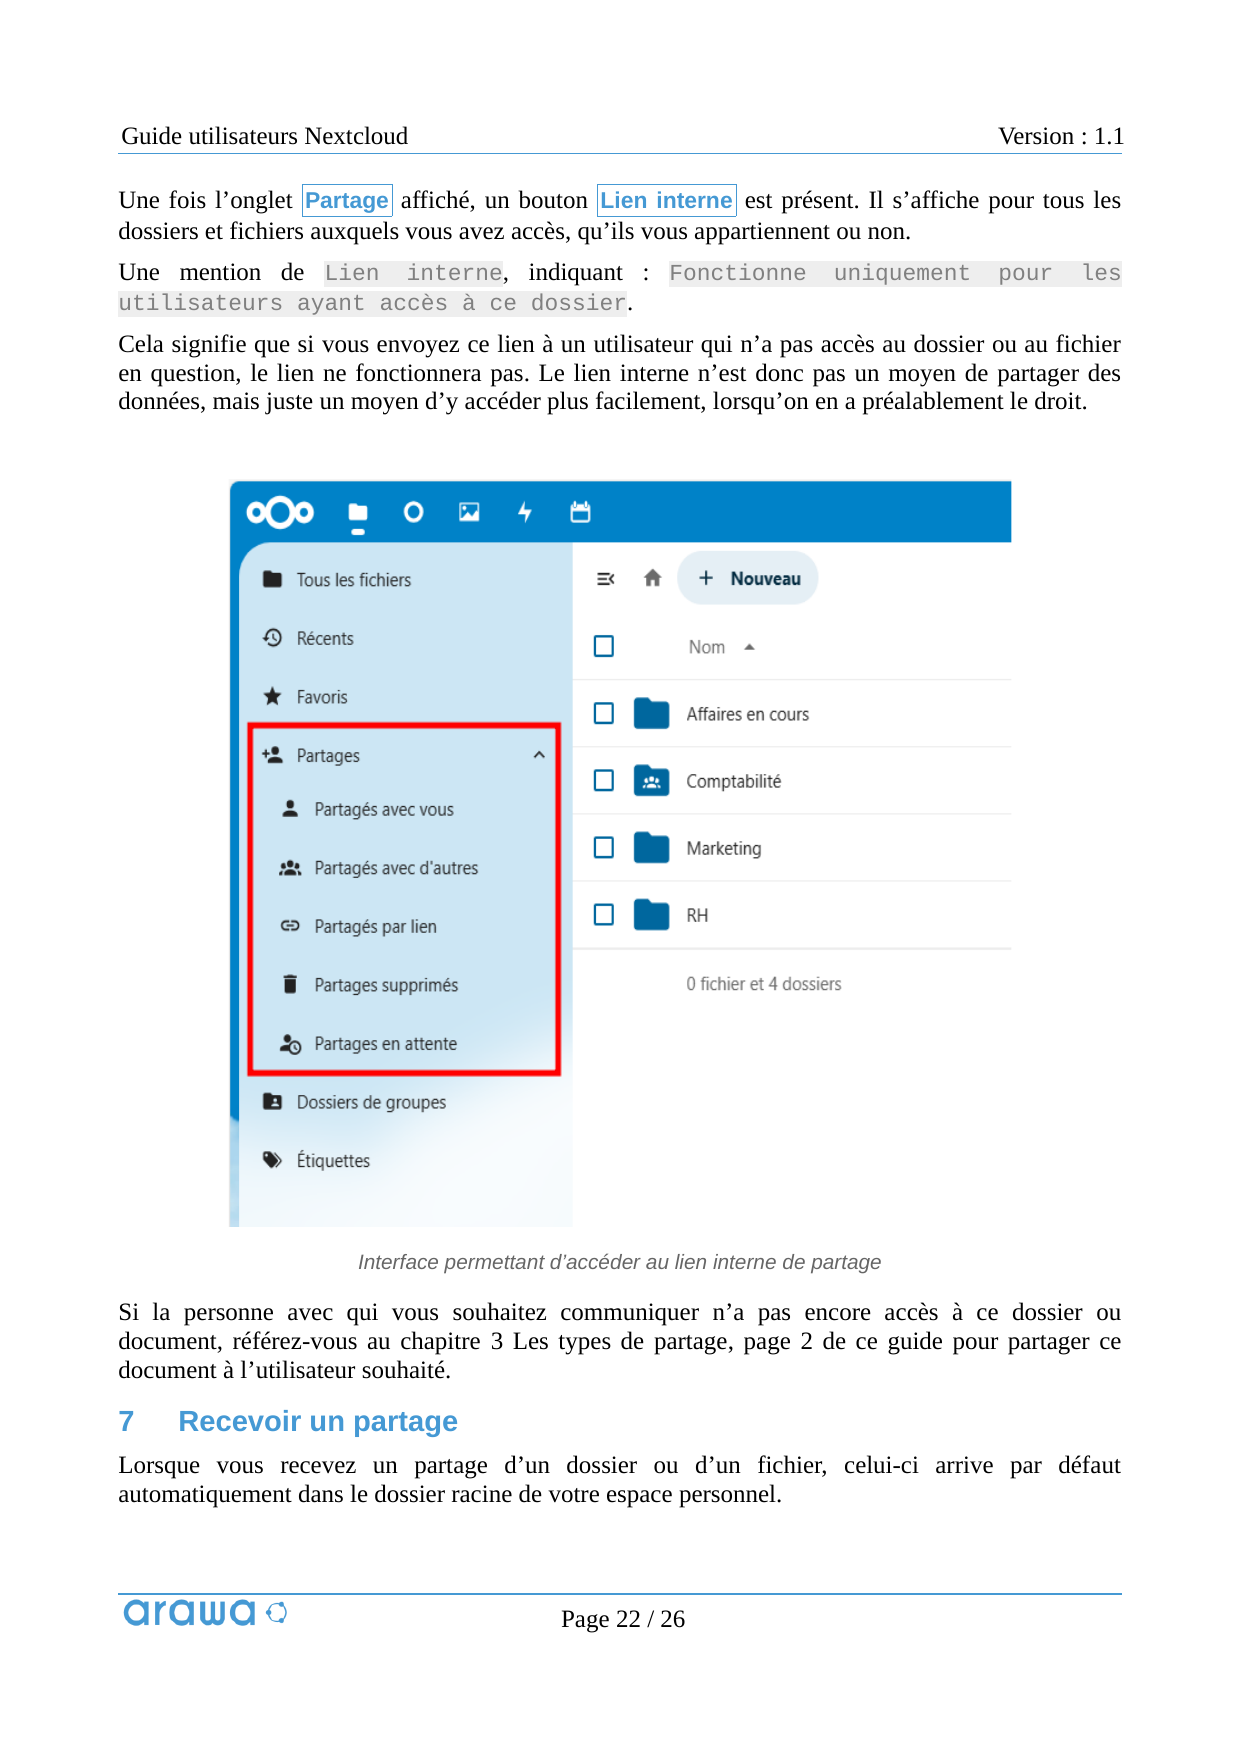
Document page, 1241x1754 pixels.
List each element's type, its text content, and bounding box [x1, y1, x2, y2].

picture [228, 479, 1012, 1227]
text Cela signifie que si vous envoyez ce lien à un utilisateur qui n’a pas accès au dossier ou au fichier en question, le lien ne fonctionnera pas. Le lien interne n’est donc pas un moyen de partager des données, mais juste un moyen d’y accéder plus facilement, lorsqu’on en a préalablement le droit. [118, 329, 1122, 415]
picture [404, 501, 423, 522]
picture [352, 529, 364, 535]
picture [121, 1597, 290, 1628]
picture [460, 502, 479, 521]
text Lorsque vous recevez un partage d’un dossier ou d’un fichier, celui-ci arrive par défaut automatiquement dans le dossier racine de votre espace personnel. [118, 1451, 1122, 1508]
picture [571, 501, 590, 522]
text Si la personne avec qui vous souhaitez communiquer n’a pas encore accès à ce dossier ou document, référez-vous au chapitre 3 Les types de partage, page 2 de ce guide pour partager ce document à l’utilisateur souhaité. [118, 1297, 1122, 1384]
picture [519, 503, 531, 522]
picture [349, 504, 367, 520]
subtitle Recevoir un partage [118, 1404, 1122, 1438]
text Une fois l’onglet Partage affiché, un bouton Lien interne est présent. Il s’affiche pour tous les dossiers et fichiers auxquels vous avez accès, qu’ils vous appartiennent ou non. [118, 184, 1122, 245]
text Une mention de Lien interne, indiquant : Fonctionne uniquement pour les utilisateurs ayant accès à ce dossier. [118, 257, 1122, 317]
picture [247, 496, 314, 529]
text Interface permettant d’accéder au lien interne de partage [118, 1250, 1122, 1274]
